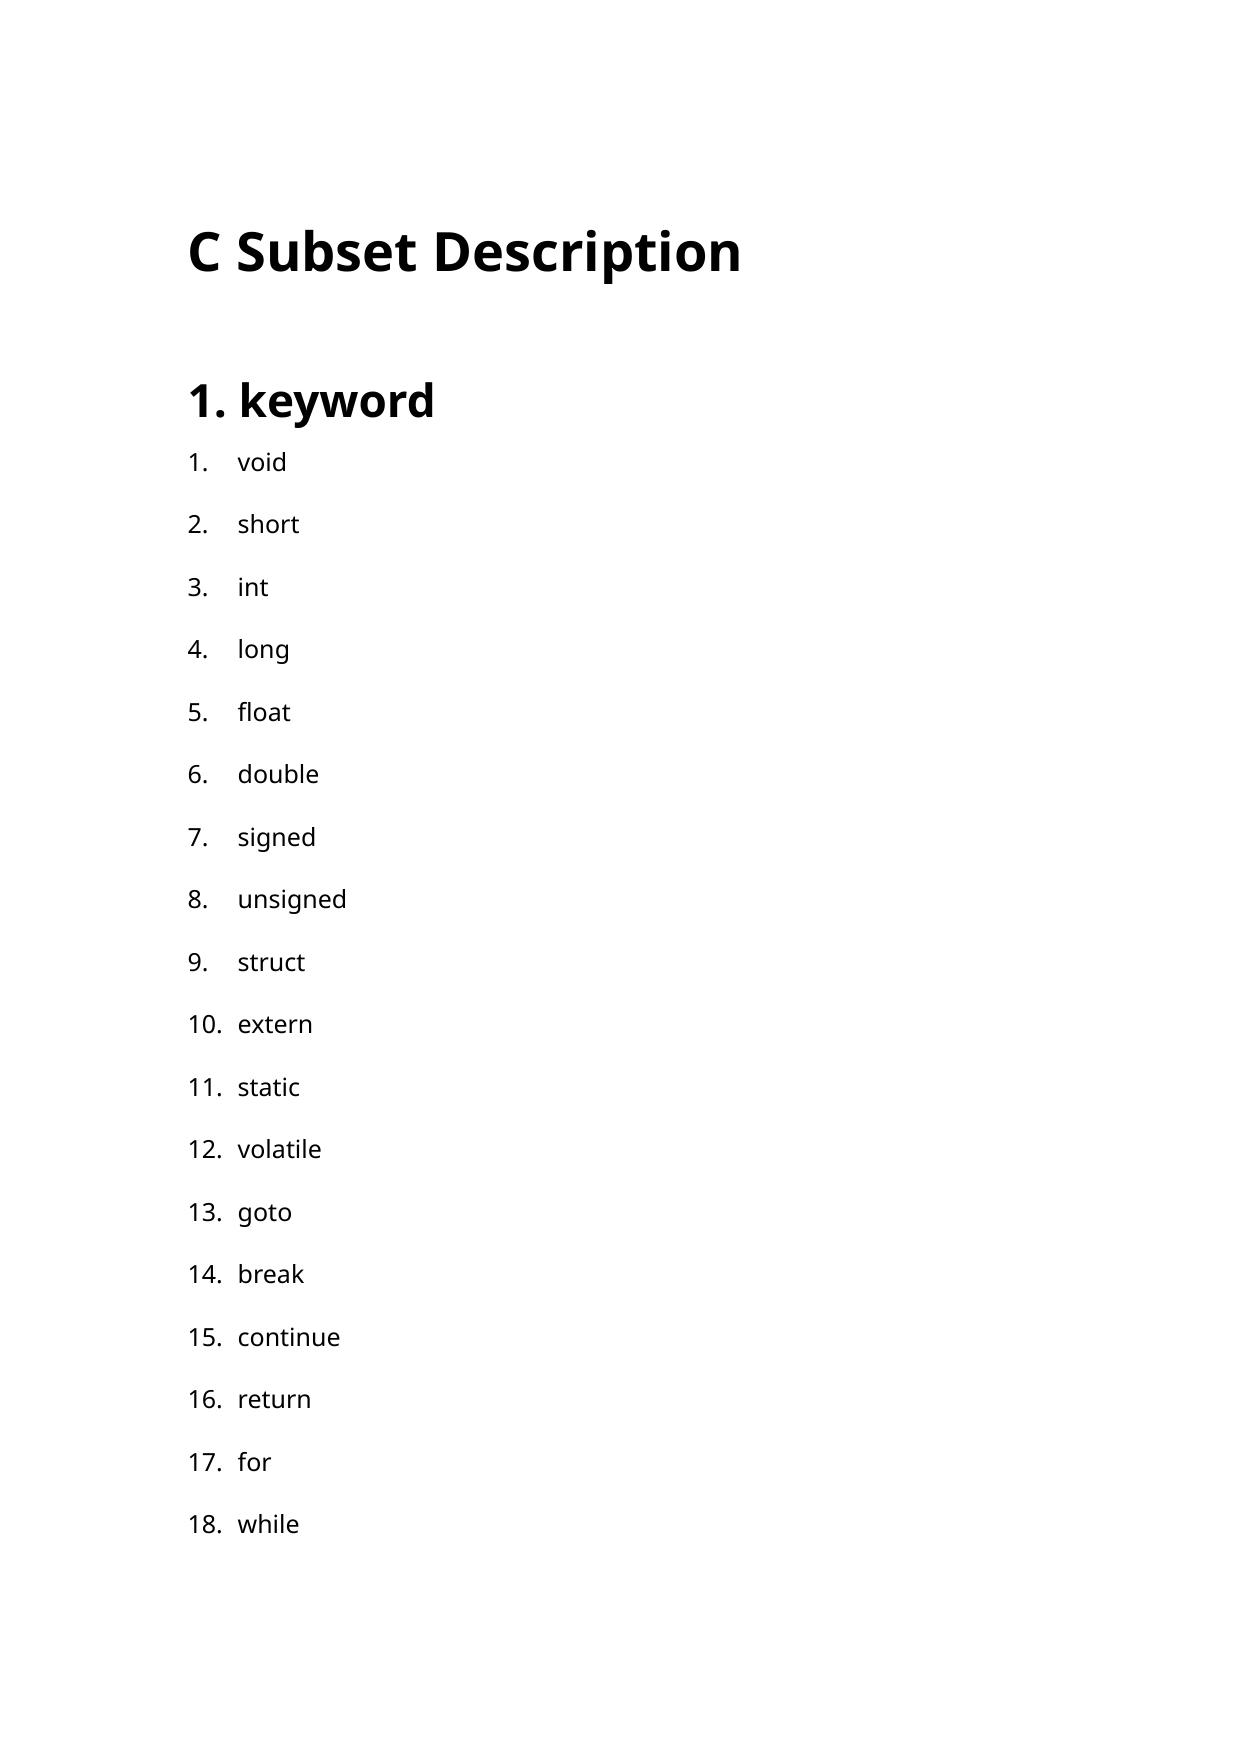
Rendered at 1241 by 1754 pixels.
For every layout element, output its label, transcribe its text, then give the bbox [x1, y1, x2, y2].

list extern [187, 983, 1053, 1045]
list volatile [187, 1108, 1053, 1170]
list return [187, 1358, 1053, 1420]
list short [187, 483, 1053, 545]
list goto [187, 1170, 1053, 1233]
list for [187, 1420, 1053, 1483]
list continue [187, 1295, 1053, 1358]
list int [187, 545, 1053, 608]
list long [187, 608, 1053, 670]
list double [187, 733, 1053, 795]
list float [187, 670, 1053, 733]
subtitle 1. keyword [187, 358, 1053, 420]
list void [187, 420, 1053, 483]
subtitle C Subset Description [187, 177, 1053, 302]
list struct [187, 920, 1053, 983]
list break [187, 1233, 1053, 1295]
list while [187, 1483, 1053, 1545]
list unsigned [187, 858, 1053, 920]
list signed [187, 795, 1053, 858]
list static [187, 1045, 1053, 1108]
